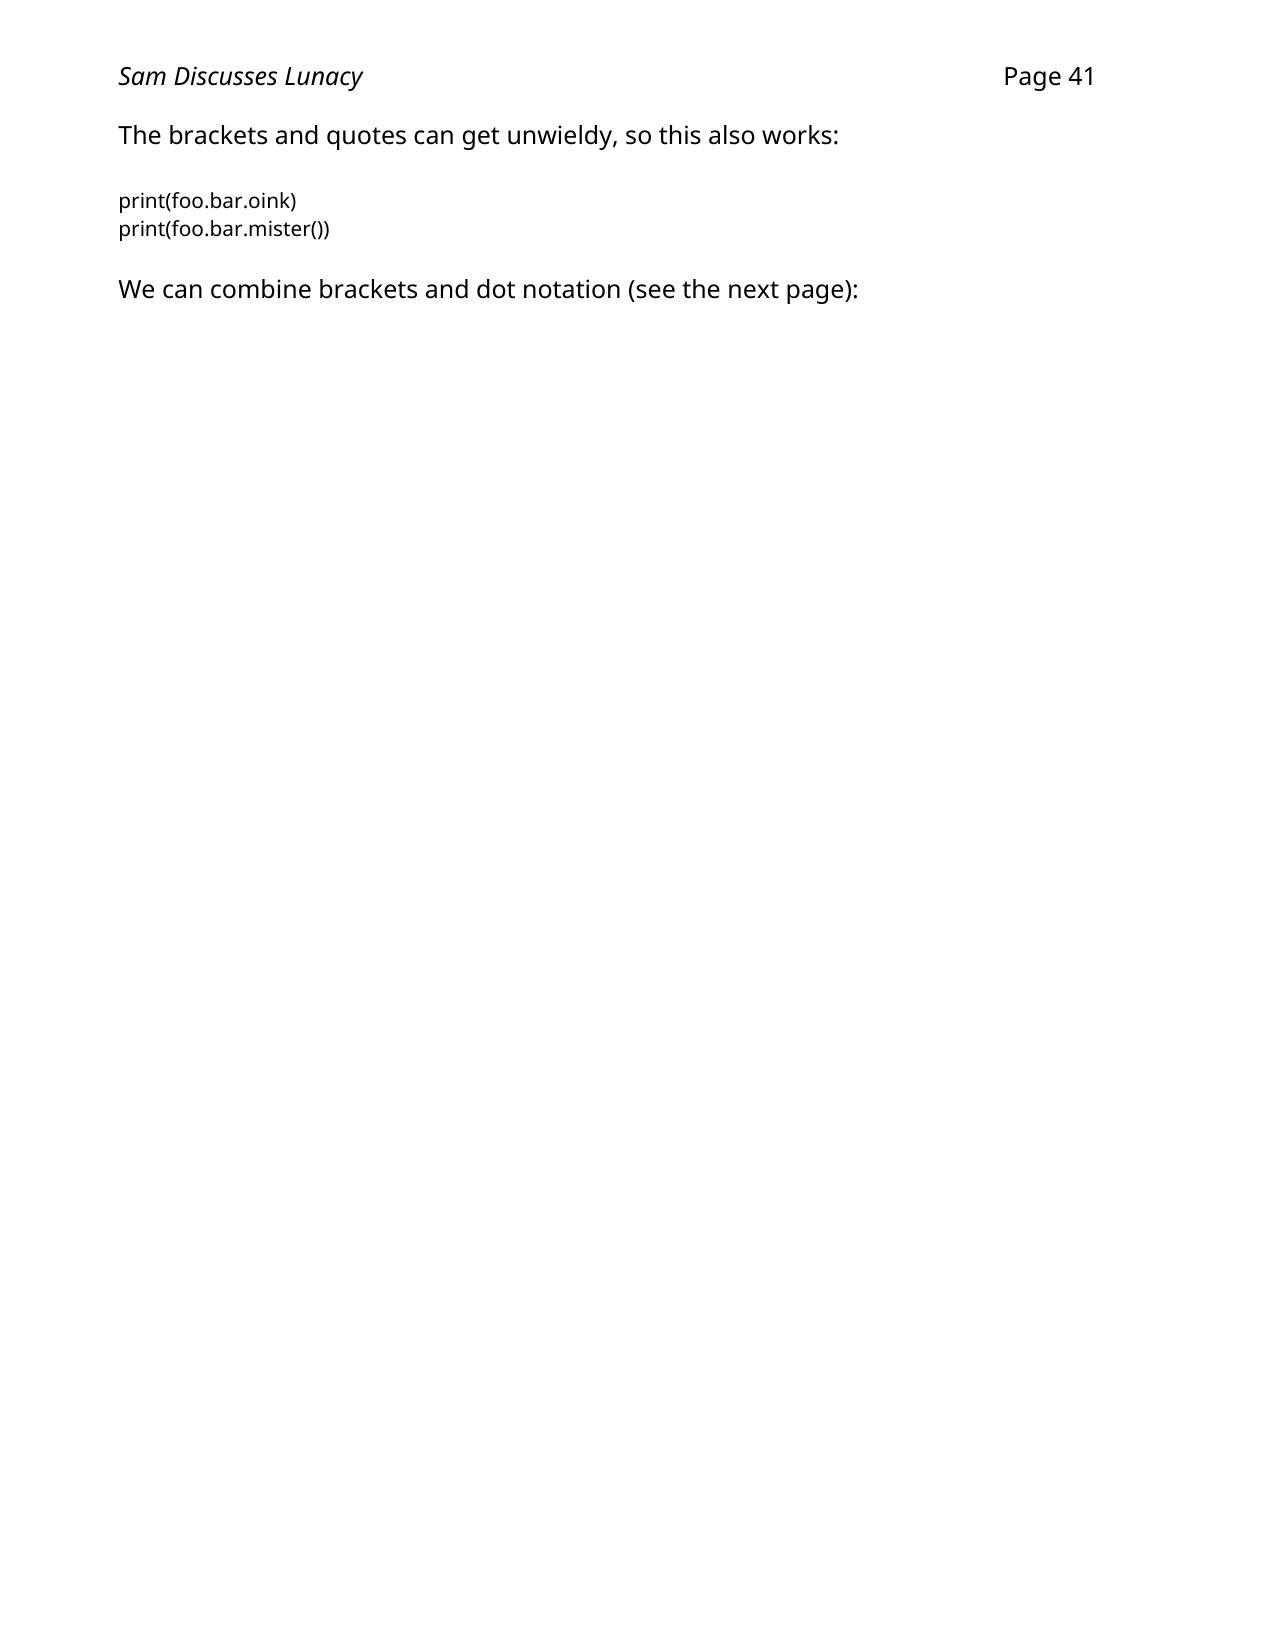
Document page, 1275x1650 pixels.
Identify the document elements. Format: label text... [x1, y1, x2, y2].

text print(foo.bar.mister()) [118, 214, 1157, 243]
text We can combine brackets and dot notation (see the next page): [118, 271, 1157, 306]
text The brackets and quotes can get unwieldy, so this also works: [118, 118, 1157, 152]
text print(foo.bar.oink) [118, 186, 1157, 214]
